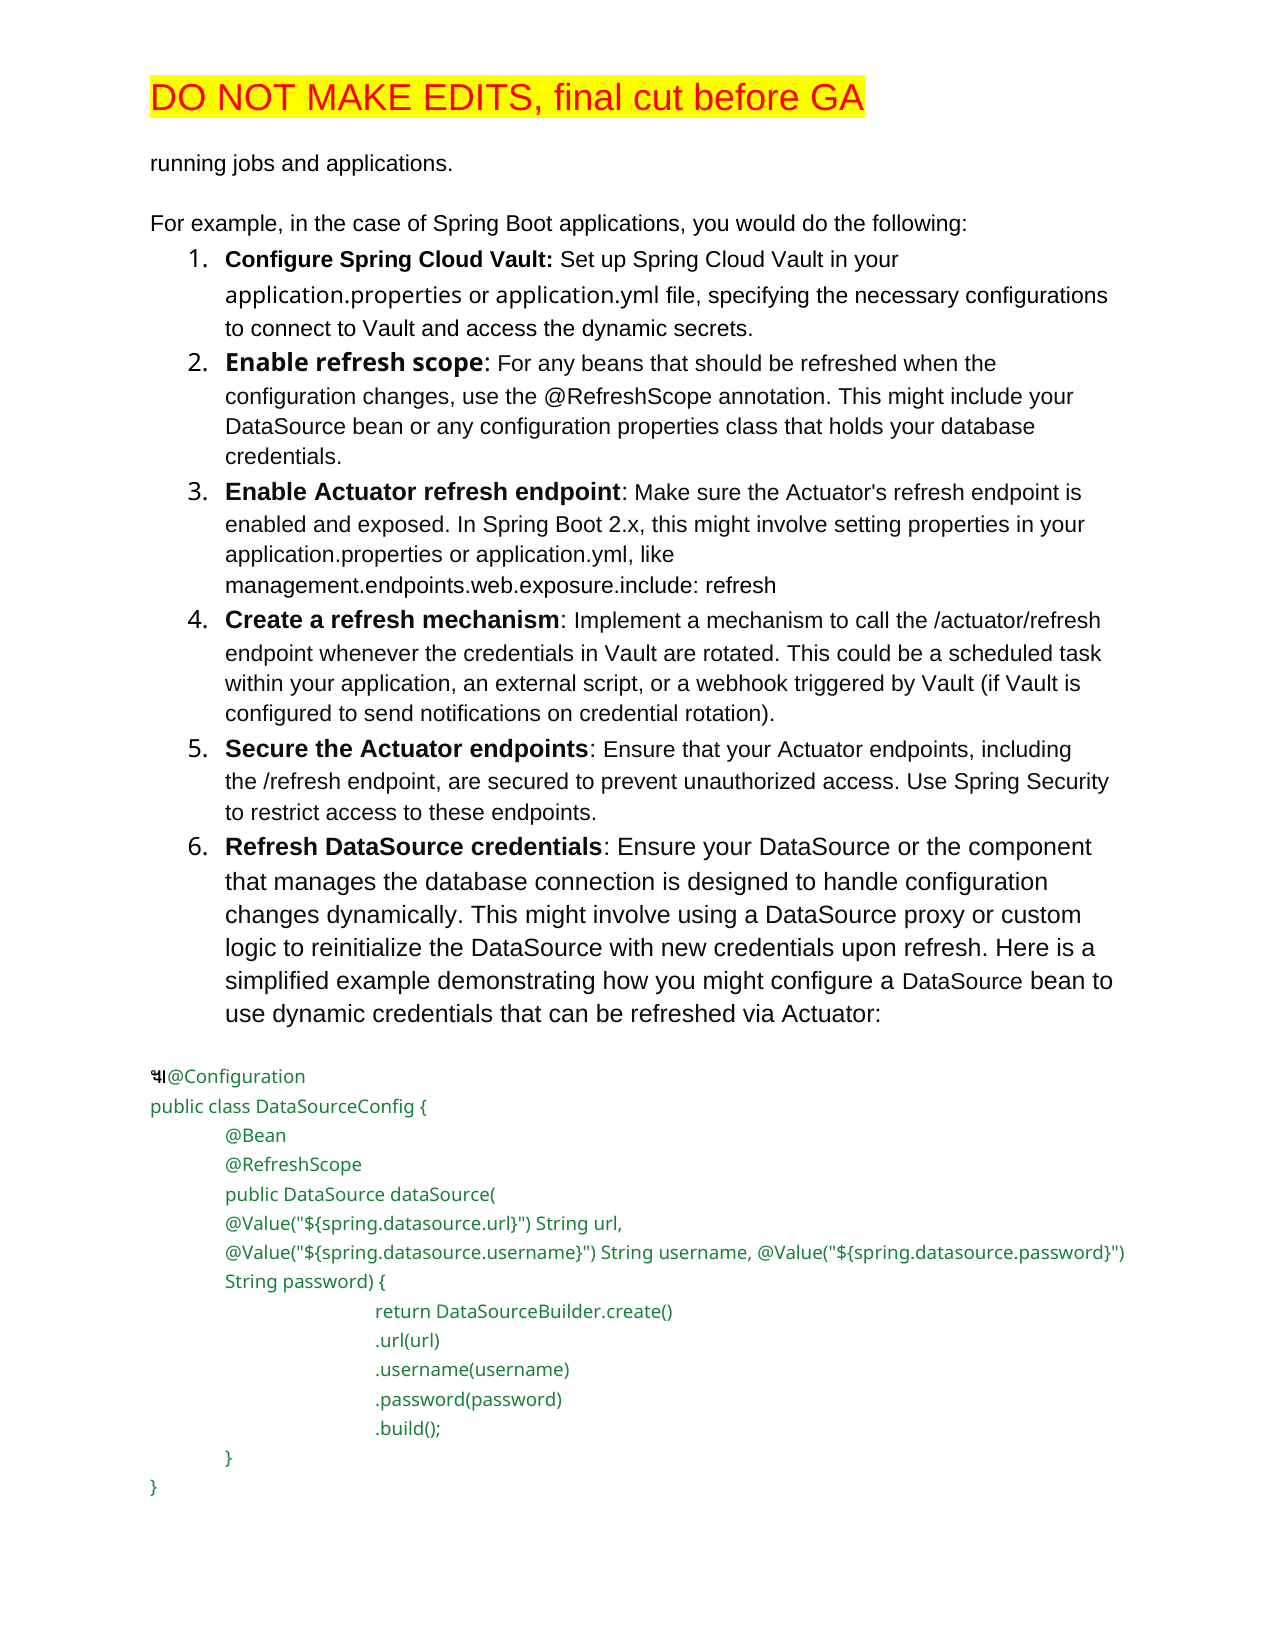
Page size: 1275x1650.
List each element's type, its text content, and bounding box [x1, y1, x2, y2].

text For example, in the case of Spring Boot applications, you would do the following: [150, 210, 1125, 237]
list Enable refresh scope: For any beans that should be refreshed when the configuration changes, use the @RefreshScope annotation. This might include your DataSource bean or any configuration properties class that holds your database credentials. [187, 345, 1125, 469]
list Create a refresh mechanism: Implement a mechanism to call the /actuator/refresh endpoint whenever the credentials in Vault are rotated. This could be a scheduled task within your application, an external script, or a webhook triggered by Vault (if Vault is configured to send notifications on credential rotation). [187, 602, 1125, 726]
text } [150, 1444, 1125, 1470]
text running jobs and applications. [150, 150, 1125, 176]
text .password(password) [300, 1386, 1125, 1411]
text .url(url) [300, 1327, 1125, 1353]
text return DataSourceBuilder.create() [300, 1298, 1125, 1323]
list Configure Spring Cloud Vault: Set up Spring Cloud Vault in your application.properties or application.yml file, specifying the necessary configurations to connect to Vault and access the dynamic secrets. [187, 241, 1125, 341]
text public class DataSourceConfig { [150, 1093, 1125, 1119]
text @Value("${spring.datasource.username}") String username, @Value("${spring.datasource.password}") String password) { [225, 1239, 1125, 1294]
text .build(); [300, 1415, 1125, 1441]
list Secure the Actuator endpoints: Ensure that your Actuator endpoints, including the /refresh endpoint, are secured to prevent unauthorized access. Use Spring Security to restrict access to these endpoints. [187, 730, 1125, 825]
text @RefreshScope [150, 1152, 1125, 1177]
text public DataSource dataSource( [150, 1181, 1125, 1206]
list Refresh DataSource credentials: Ensure your DataSource or the component that manages the database connection is designed to handle configuration changes dynamically. This might involve using a DataSource proxy or custom logic to reinitialize the DataSource with new credentials upon refresh. Here is a simplified example demonstrating how you might configure a DataSource bean to use dynamic credentials that can be refreshed via Actuator: [187, 829, 1125, 1028]
text @Bean [150, 1122, 1125, 1148]
text @Configuration [150, 1062, 1125, 1089]
text } [150, 1474, 1125, 1499]
list Enable Actuator refresh endpoint: Make sure the Actuator's refresh endpoint is enabled and exposed. In Spring Boot 2.x, this might involve setting properties in your application.properties or application.yml, like management.endpoints.web.exposure.include: refresh [187, 473, 1125, 598]
text .username(username) [300, 1357, 1125, 1382]
text @Value("${spring.datasource.url}") String url, [225, 1210, 1125, 1236]
